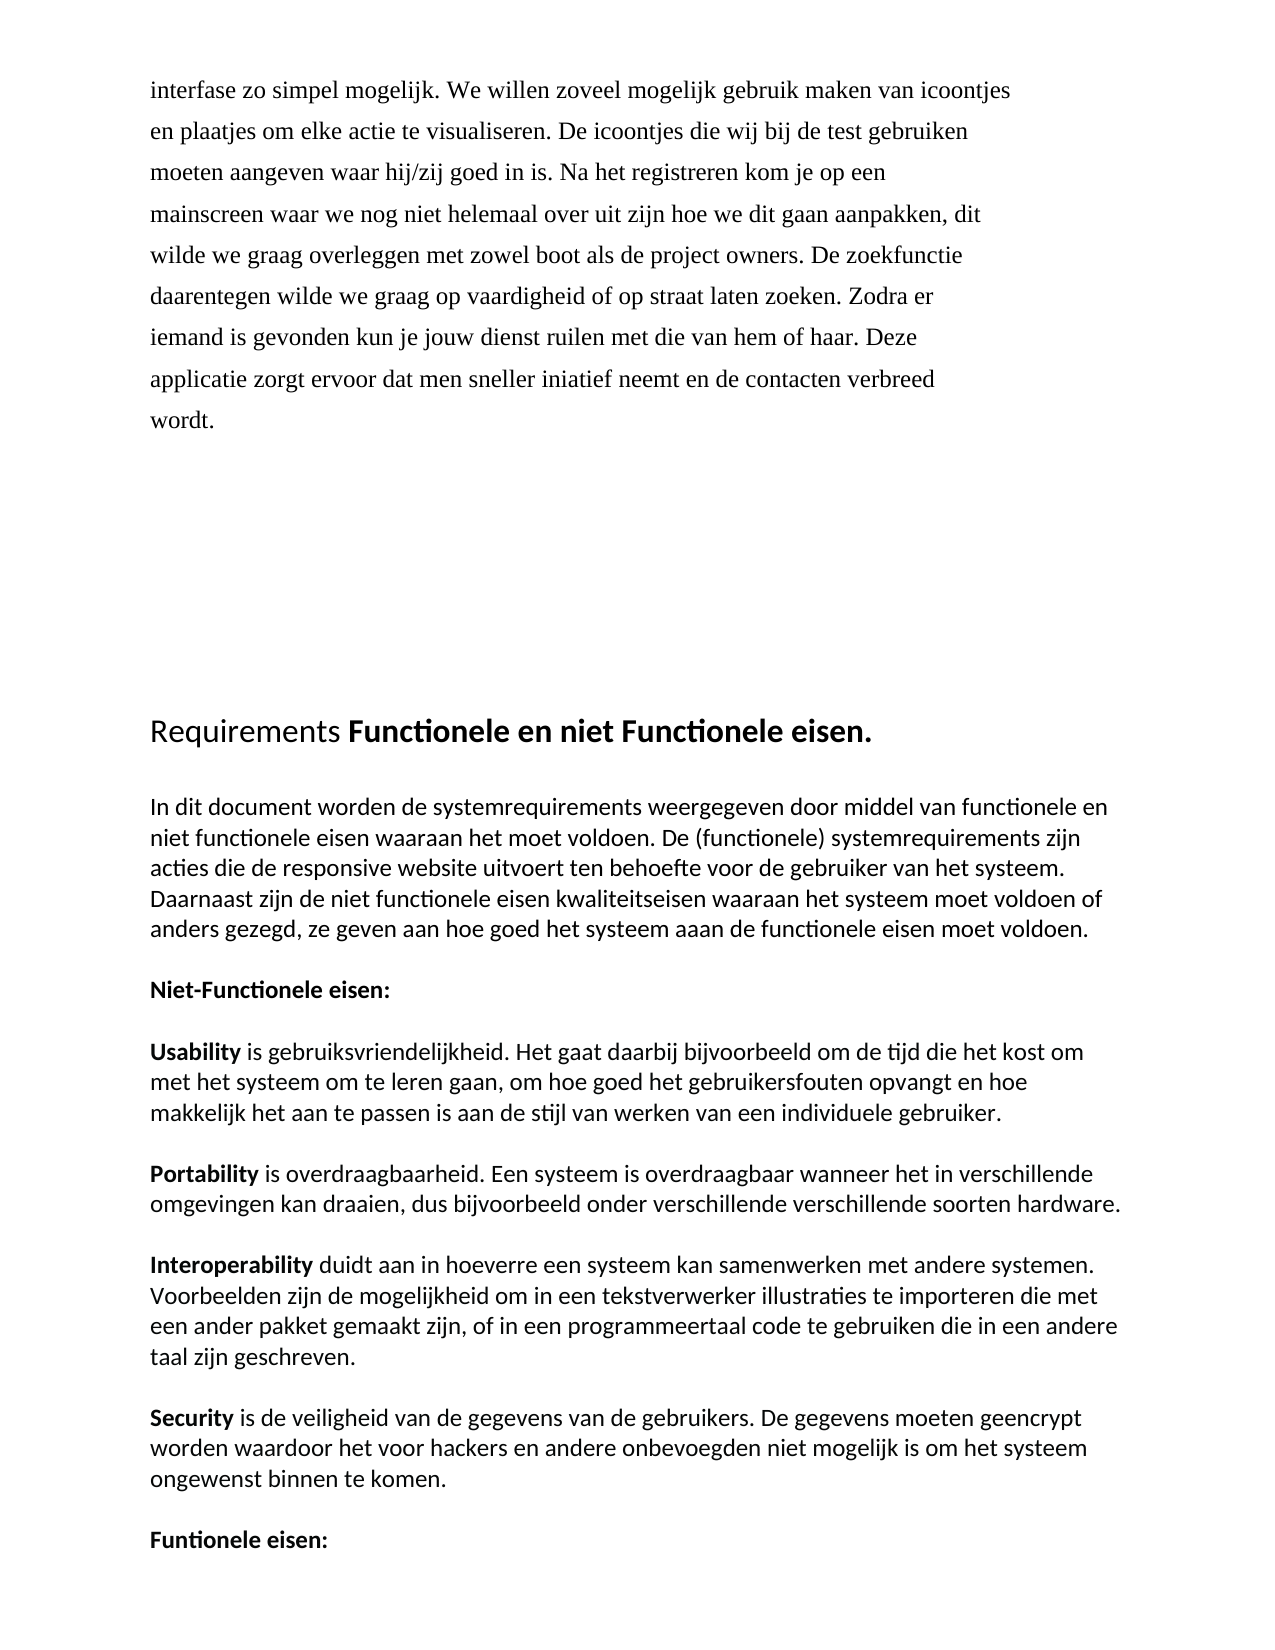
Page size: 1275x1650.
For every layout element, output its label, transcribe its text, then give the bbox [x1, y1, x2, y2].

text Security is de veiligheid van de gegevens van de gebruikers. De gegevens moeten geencrypt worden waardoor het voor hackers en andere onbevoegden niet mogelijk is om het systeem ongewenst binnen te komen. [150, 1402, 1125, 1493]
text mainscreen waar we nog niet helemaal over uit zijn hoe we dit gaan aanpakken, dit [150, 199, 1125, 227]
text Interoperability duidt aan in hoeverre een systeem kan samenwerken met andere systemen. Voorbeelden zijn de mogelijkheid om in een tekstverwerker illustraties te importeren die met een ander pakket gemaakt zijn, of in een programmeertaal code te gebruiken die in een andere taal zijn geschreven. [150, 1219, 1125, 1371]
text applicatie zorgt ervoor dat men sneller iniatief neemt en de contacten verbreed [150, 364, 1125, 392]
text Niet-Functionele eisen: [150, 974, 1125, 1005]
text Funtionele eisen: [150, 1524, 1125, 1554]
text moeten aangeven waar hij/zij goed in is. Na het registreren kom je op een [150, 157, 1125, 186]
text wordt. [150, 405, 1125, 434]
text interfase zo simpel mogelijk. We willen zoveel mogelijk gebruik maken van icoontjes [150, 75, 1125, 104]
text iemand is gevonden kun je jouw dienst ruilen met die van hem of haar. Deze [150, 322, 1125, 351]
text Requirements Functionele en niet Functionele eisen. [150, 710, 1125, 751]
text en plaatjes om elke actie te visualiseren. De icoontjes die wij bij de test gebruiken [150, 116, 1125, 145]
text wilde we graag overleggen met zowel boot als de project owners. De zoekfunctie [150, 240, 1125, 269]
text daarentegen wilde we graag op vaardigheid of op straat laten zoeken. Zodra er [150, 281, 1125, 310]
text Portability is overdraagbaarheid. Een systeem is overdraagbaar wanneer het in verschillende omgevingen kan draaien, dus bijvoorbeeld onder verschillende verschillende soorten hardware. [150, 1158, 1125, 1219]
text In dit document worden de systemrequirements weergegeven door middel van functionele en niet functionele eisen waaraan het moet voldoen. De (functionele) systemrequirements zijn acties die de responsive website uitvoert ten behoefte voor de gebruiker van het systeem. Daarnaast zijn de niet functionele eisen kwaliteitseisen waaraan het systeem moet voldoen of anders gezegd, ze geven aan hoe goed het systeem aaan de functionele eisen moet voldoen. [150, 791, 1125, 944]
text Usability is gebruiksvriendelijkheid. Het gaat daarbij bijvoorbeeld om de tijd die het kost om met het systeem om te leren gaan, om hoe goed het gebruikersfouten opvangt en hoe makkelijk het aan te passen is aan de stijl van werken van een individuele gebruiker. [150, 1036, 1125, 1127]
